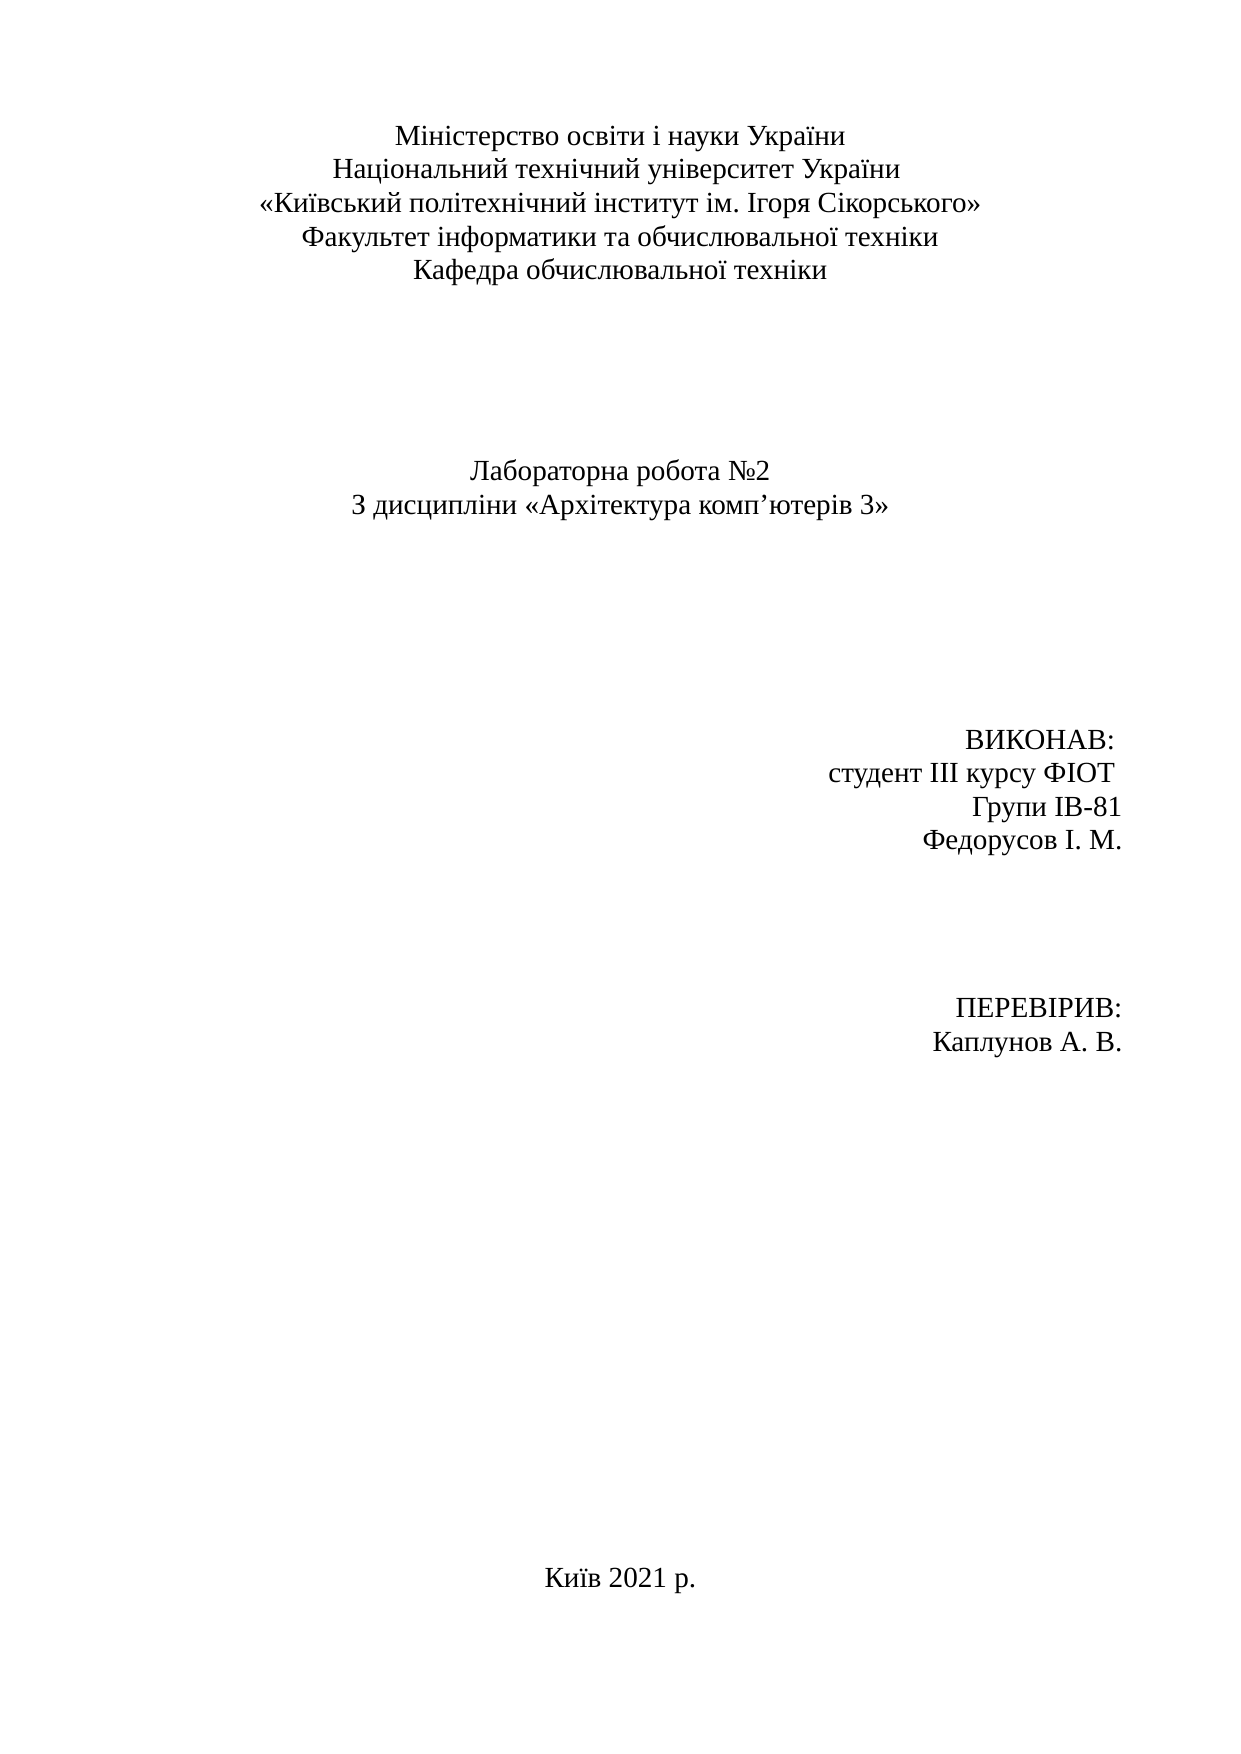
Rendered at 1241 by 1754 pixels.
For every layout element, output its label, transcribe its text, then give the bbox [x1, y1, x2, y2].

text Лабораторна робота №2 [118, 453, 1122, 487]
text студент ІІІ курсу ФІОТ [118, 755, 1122, 789]
text Міністерство освіти і науки України [118, 118, 1122, 152]
text Національний технічний університет України [118, 152, 1122, 185]
text Федорусов І. М. [118, 822, 1122, 856]
text Кафедра обчислювальної техніки [118, 252, 1122, 286]
text ПЕРЕВІРИВ: [118, 990, 1122, 1024]
text «Київський політехнічний інститут ім. Ігоря Сікорського» [118, 185, 1122, 219]
text ВИКОНАВ: [118, 722, 1122, 755]
text Київ 2021 р. [118, 1560, 1122, 1594]
text З дисципліни «Архітектура компʼютерів 3» [118, 487, 1122, 521]
text Факультет інформатики та обчислювальної техніки [118, 219, 1122, 252]
text Групи ІВ-81 [118, 789, 1122, 822]
text Каплунов А. В. [118, 1024, 1122, 1057]
